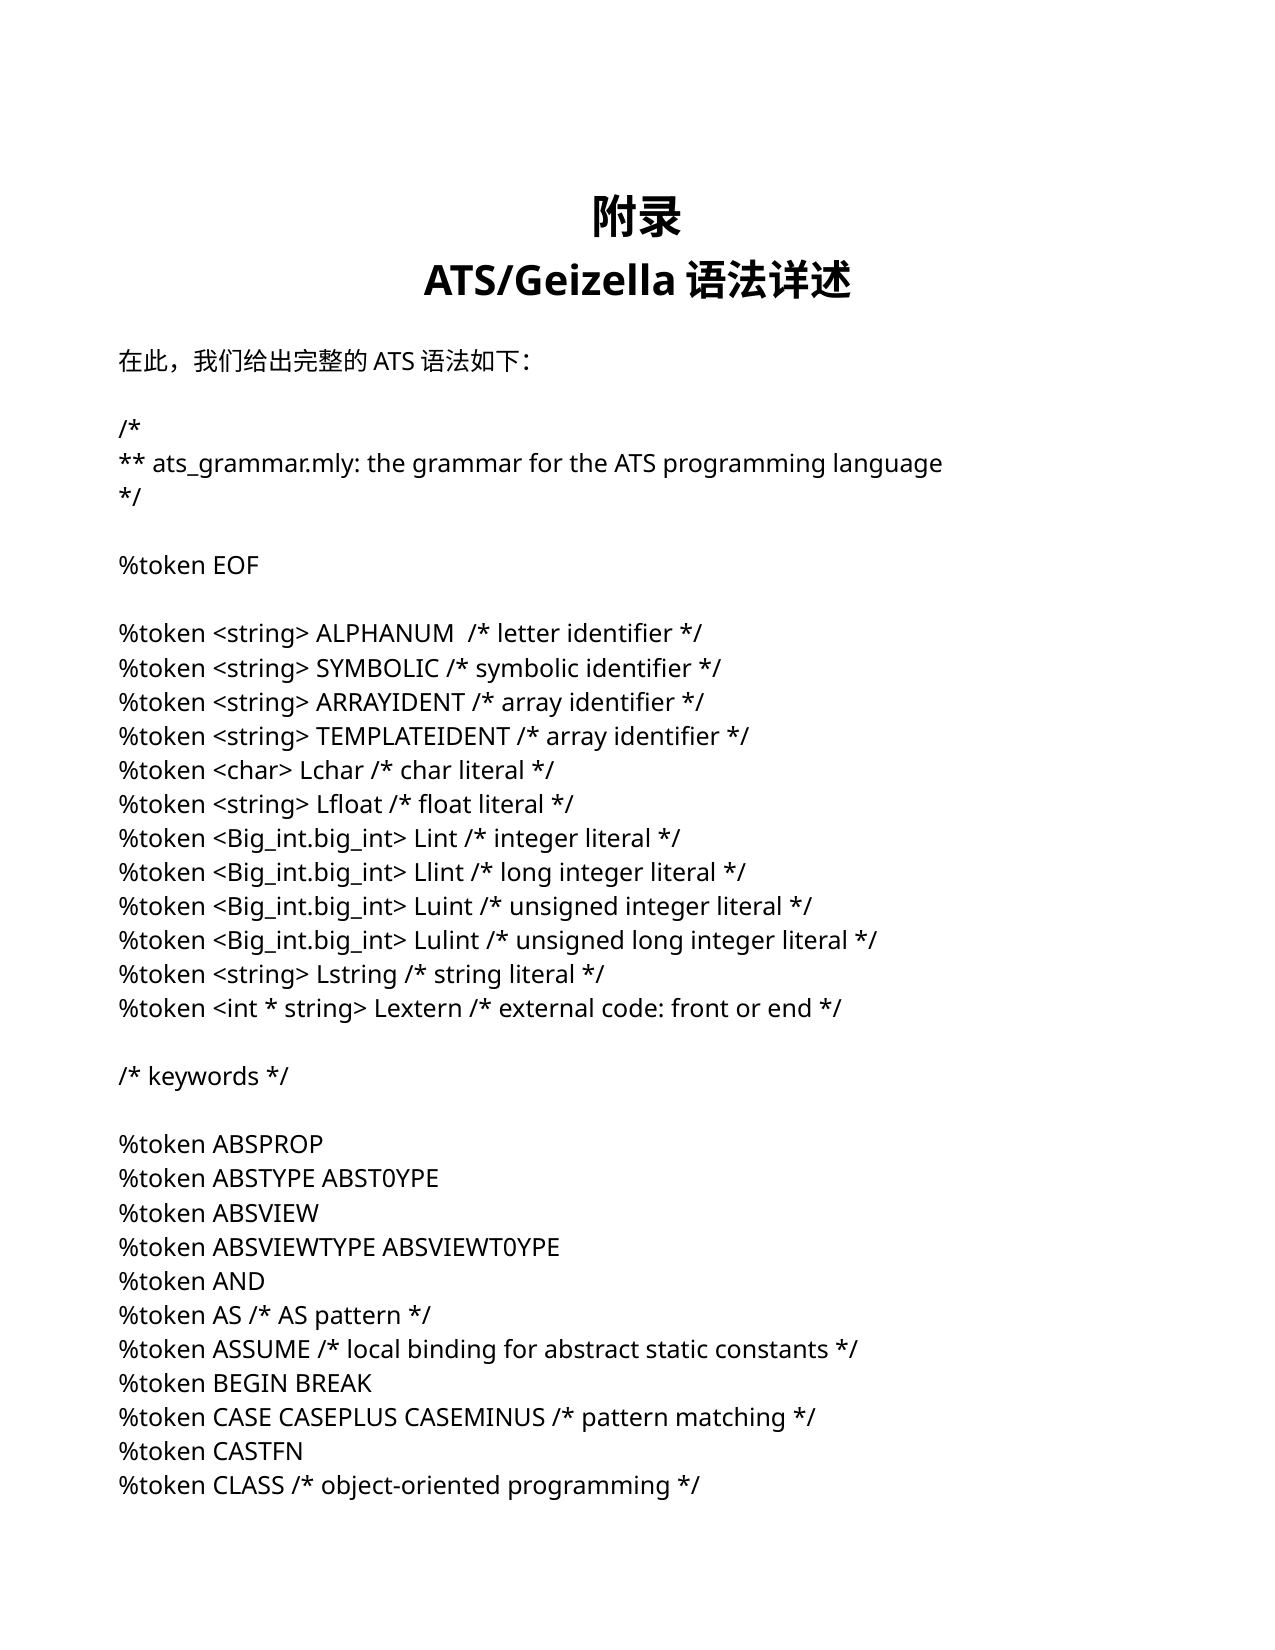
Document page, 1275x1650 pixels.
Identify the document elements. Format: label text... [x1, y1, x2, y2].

text %token ABSVIEWTYPE ABSVIEWT0YPE [118, 1229, 1157, 1263]
text %token <string> Lfloat /* float literal */ [118, 786, 1157, 821]
text %token <char> Lchar /* char literal */ [118, 752, 1157, 786]
text 在此，我们给出完整的ATS语法如下： [118, 341, 1157, 378]
text %token <int * string> Lextern /* external code: front or end */ [118, 991, 1157, 1025]
text 附录 [118, 181, 1157, 247]
text %token <string> TEMPLATEIDENT /* array identifier */ [118, 718, 1157, 752]
text %token AS /* AS pattern */ [118, 1297, 1157, 1331]
text %token CASE CASEPLUS CASEMINUS /* pattern matching */ [118, 1399, 1157, 1434]
text %token <Big_int.big_int> Lulint /* unsigned long integer literal */ [118, 923, 1157, 957]
text %token ASSUME /* local binding for abstract static constants */ [118, 1331, 1157, 1366]
text %token <Big_int.big_int> Lint /* integer literal */ [118, 821, 1157, 854]
text ** ats_grammar.mly: the grammar for the ATS programming language [118, 446, 1157, 480]
text %token BEGIN BREAK [118, 1366, 1157, 1399]
text /* keywords */ [118, 1059, 1157, 1093]
text %token CLASS /* object-oriented programming */ [118, 1468, 1157, 1502]
text ATS/Geizella语法详述 [118, 247, 1157, 307]
text %token <string> ALPHANUM /* letter identifier */ [118, 616, 1157, 650]
text %token EOF [118, 548, 1157, 582]
text %token AND [118, 1263, 1157, 1297]
text %token <string> ARRAYIDENT /* array identifier */ [118, 684, 1157, 718]
text %token ABSTYPE ABST0YPE [118, 1161, 1157, 1195]
text /* [118, 412, 1157, 446]
text */ [118, 480, 1157, 514]
text %token <string> SYMBOLIC /* symbolic identifier */ [118, 650, 1157, 684]
text %token <string> Lstring /* string literal */ [118, 957, 1157, 991]
text %token <Big_int.big_int> Llint /* long integer literal */ [118, 854, 1157, 889]
text %token ABSPROP [118, 1127, 1157, 1161]
text %token CASTFN [118, 1434, 1157, 1468]
text %token ABSVIEW [118, 1195, 1157, 1229]
text %token <Big_int.big_int> Luint /* unsigned integer literal */ [118, 889, 1157, 923]
